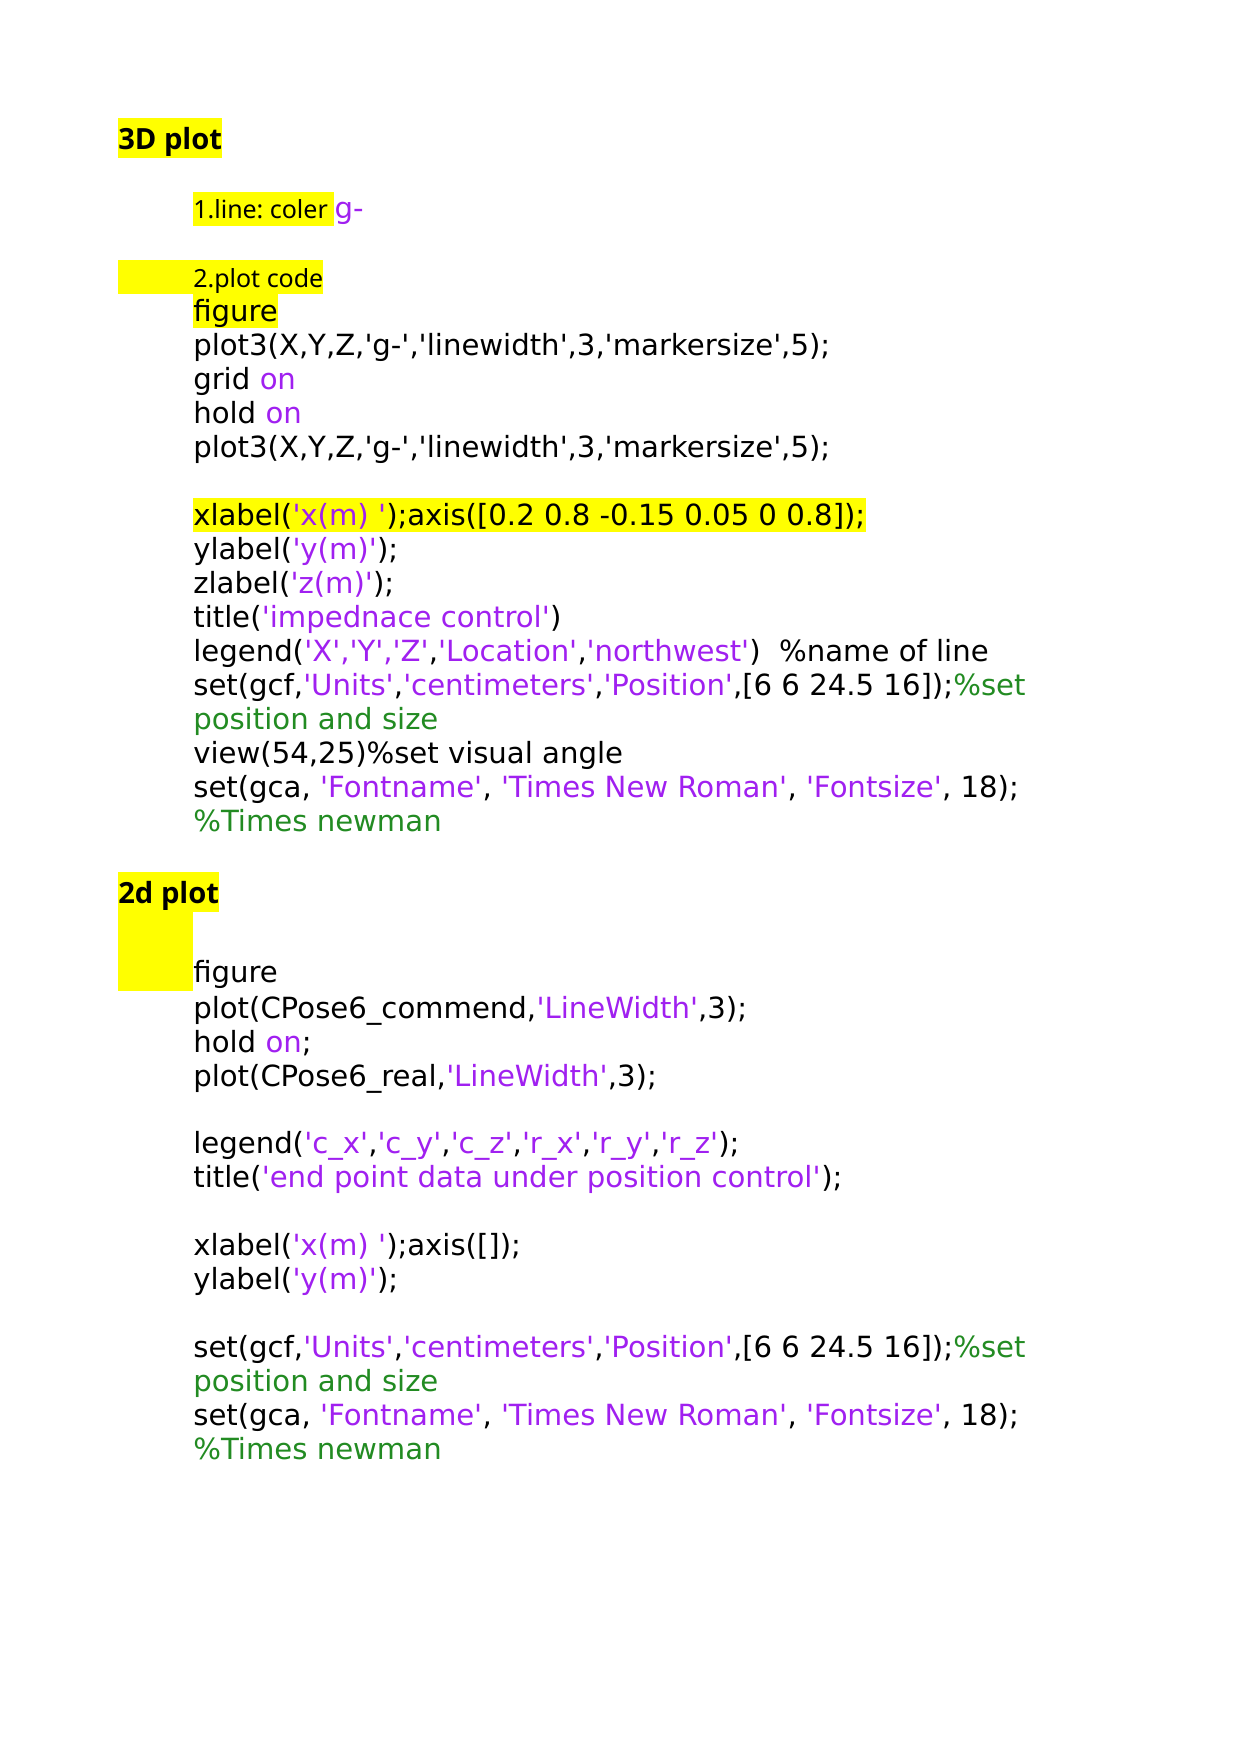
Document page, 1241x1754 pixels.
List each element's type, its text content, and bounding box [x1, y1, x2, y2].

text view(54,25)%set visual angle [193, 736, 1122, 770]
text plot3(X,Y,Z,'g-','linewidth',3,'markersize',5); [193, 430, 1122, 464]
text legend('X','Y','Z','Location','northwest') %name of line [193, 634, 1122, 668]
text figure [118, 951, 1122, 991]
text xlabel('x(m) ');axis([]); [193, 1229, 1122, 1263]
text xlabel('x(m) ');axis([0.2 0.8 -0.15 0.05 0 0.8]); [193, 498, 1122, 532]
text figure [193, 294, 1122, 328]
text plot(CPose6_commend,'LineWidth',3); [193, 991, 1122, 1025]
text hold on [193, 396, 1122, 430]
text ylabel('y(m)'); [193, 532, 1122, 566]
text set(gca, 'Fontname', 'Times New Roman', 'Fontsize', 18);%Times newman [193, 1398, 1122, 1466]
text set(gca, 'Fontname', 'Times New Roman', 'Fontsize', 18);%Times newman [193, 770, 1122, 838]
text 2.plot code [118, 260, 1122, 294]
text 2d plot [118, 872, 1122, 912]
text ylabel('y(m)'); [193, 1263, 1122, 1297]
text zlabel('z(m)'); [193, 566, 1122, 600]
text legend('c_x','c_y','c_z','r_x','r_y','r_z'); [193, 1127, 1122, 1161]
text title('impednace control') [193, 600, 1122, 634]
text hold on; [193, 1025, 1122, 1059]
text set(gcf,'Units','centimeters','Position',[6 6 24.5 16]);%set position and size [193, 668, 1122, 736]
text title('end point data under position control'); [193, 1161, 1122, 1195]
text plot(CPose6_real,'LineWidth',3); [193, 1059, 1122, 1093]
text 1.line: coler g- [193, 192, 1122, 226]
text 3D plot [118, 118, 1122, 158]
text grid on [193, 362, 1122, 396]
text plot3(X,Y,Z,'g-','linewidth',3,'markersize',5); [193, 328, 1122, 362]
text set(gcf,'Units','centimeters','Position',[6 6 24.5 16]);%set position and size [193, 1331, 1122, 1398]
